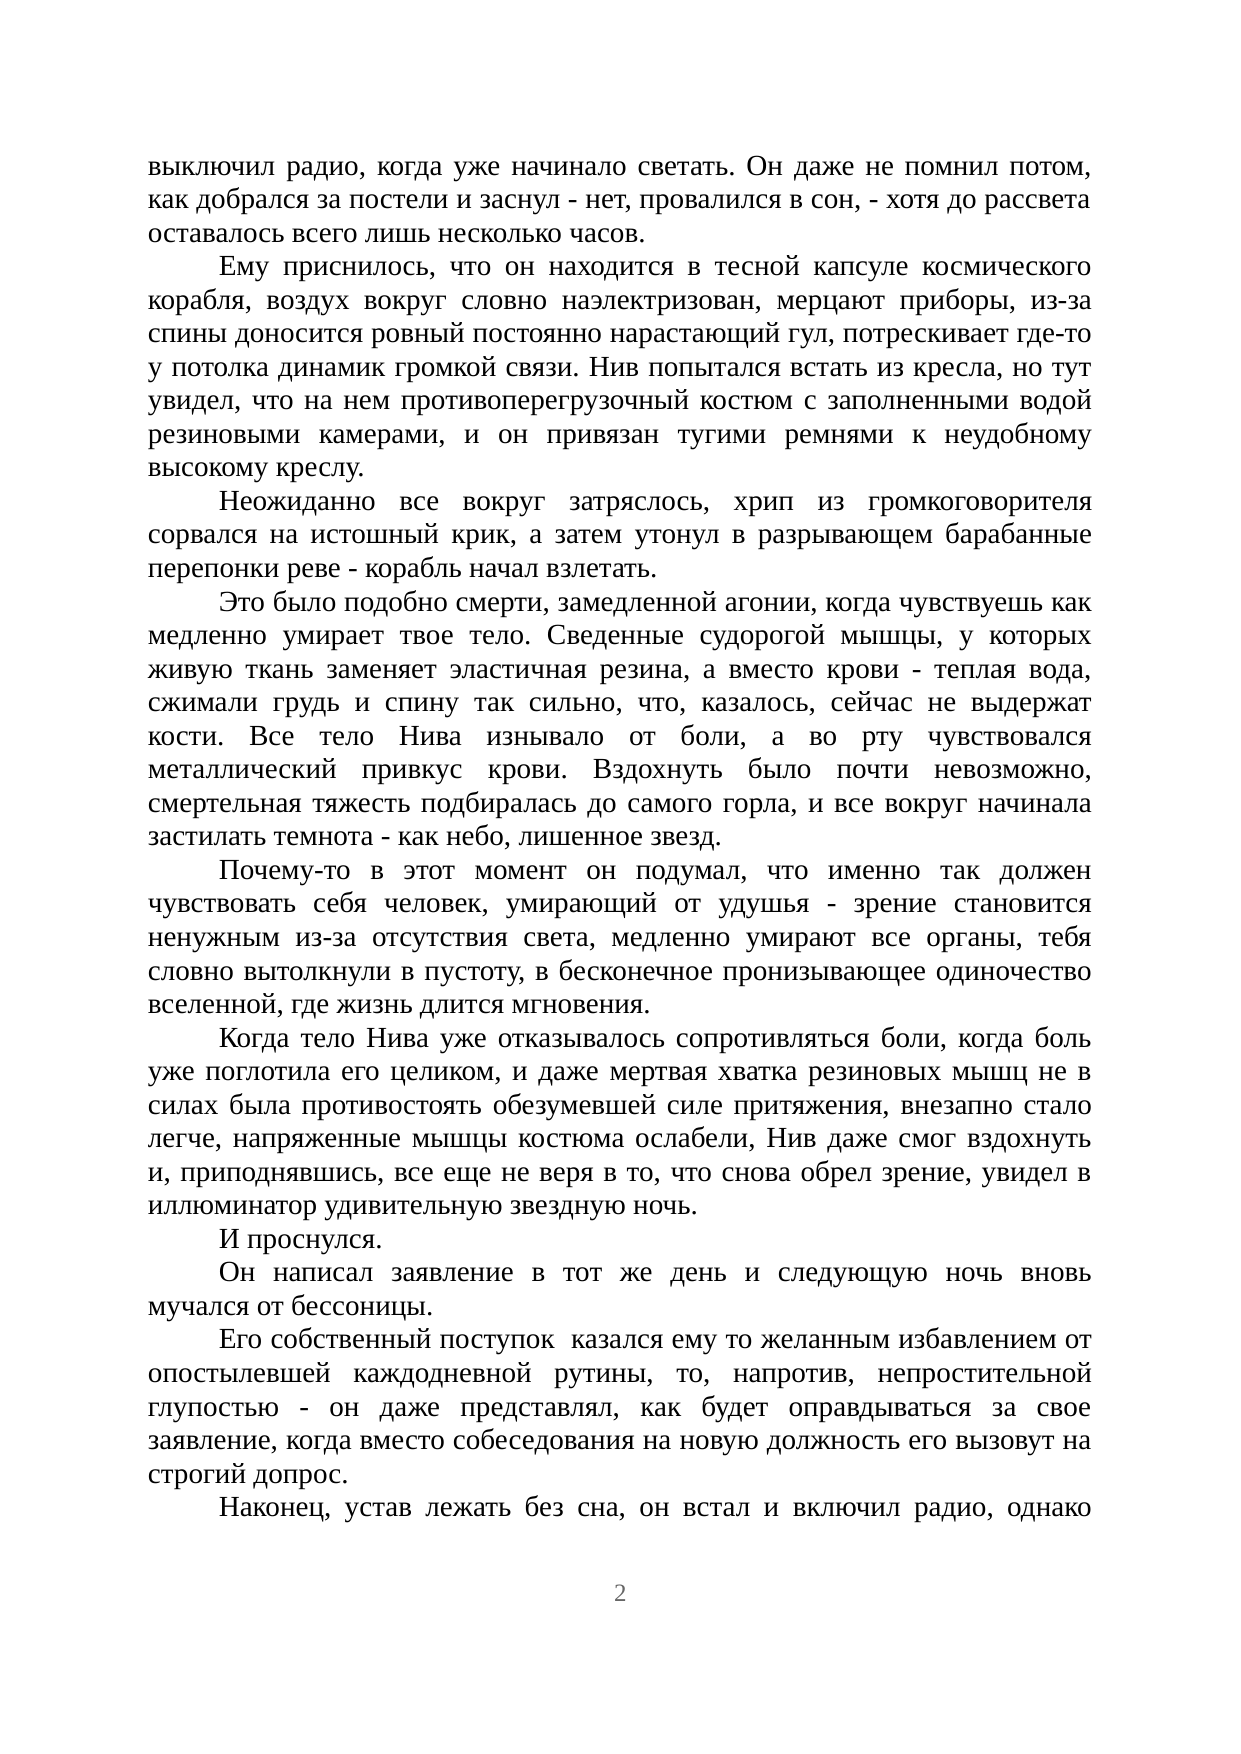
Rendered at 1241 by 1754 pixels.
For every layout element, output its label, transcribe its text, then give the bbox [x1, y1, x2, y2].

text Наконец, устав лежать без сна, он встал и включил радио, однако [148, 1489, 1093, 1523]
text И проснулся. [148, 1221, 1093, 1254]
text Когда тело Нива уже отказывалось сопротивляться боли, когда боль уже поглотила его целиком, и даже мертвая хватка резиновых мышц не в силах была противостоять обезумевшей силе притяжения, внезапно стало легче, напряженные мышцы костюма ослабели, Нив даже смог вздохнуть и, приподнявшись, все еще не веря в то, что снова обрел зрение, увидел в иллюминатор удивительную звездную ночь. [148, 1020, 1093, 1221]
text выключил радио, когда уже начинало светать. Он даже не помнил потом, как добрался за постели и заснул - нет, провалился в сон, - хотя до рассвета оставалось всего лишь несколько часов. [148, 148, 1093, 248]
text Он написал заявление в тот же день и следующую ночь вновь мучался от бессоницы. [148, 1254, 1093, 1322]
text Это было подобно смерти, замедленной агонии, когда чувствуешь как медленно умирает твое тело. Сведенные судорогой мышцы, у которых живую ткань заменяет эластичная резина, а вместо крови - теплая вода, сжимали грудь и спину так сильно, что, казалось, сейчас не выдержат кости. Все тело Нива изнывало от боли, а во рту чувствовался металлический привкус крови. Вздохнуть было почти невозможно, смертельная тяжесть подбиралась до самого горла, и все вокруг начинала застилать темнота - как небо, лишенное звезд. [148, 584, 1093, 852]
text Почему-то в этот момент он подумал, что именно так должен чувствовать себя человек, умирающий от удушья - зрение становится ненужным из-за отсутствия света, медленно умирают все органы, тебя словно вытолкнули в пустоту, в бесконечное пронизывающее одиночество вселенной, где жизнь длится мгновения. [148, 852, 1093, 1020]
text Его собственный поступок казался ему то желанным избавлением от опостылевшей каждодневной рутины, то, напротив, непростительной глупостью - он даже представлял, как будет оправдываться за свое заявление, когда вместо собеседования на новую должность его вызовут на строгий допрос. [148, 1322, 1093, 1489]
text Ему приснилось, что он находится в тесной капсуле космического корабля, воздух вокруг словно наэлектризован, мерцают приборы, из-за спины доносится ровный постоянно нарастающий гул, потрескивает где-то у потолка динамик громкой связи. Нив попытался встать из кресла, но тут увидел, что на нем противоперегрузочный костюм с заполненными водой резиновыми камерами, и он привязан тугими ремнями к неудобному высокому креслу. [148, 248, 1093, 483]
text Неожиданно все вокруг затряслось, хрип из громкоговорителя сорвался на истошный крик, а затем утонул в разрывающем барабанные перепонки реве - корабль начал взлетать. [148, 483, 1093, 584]
